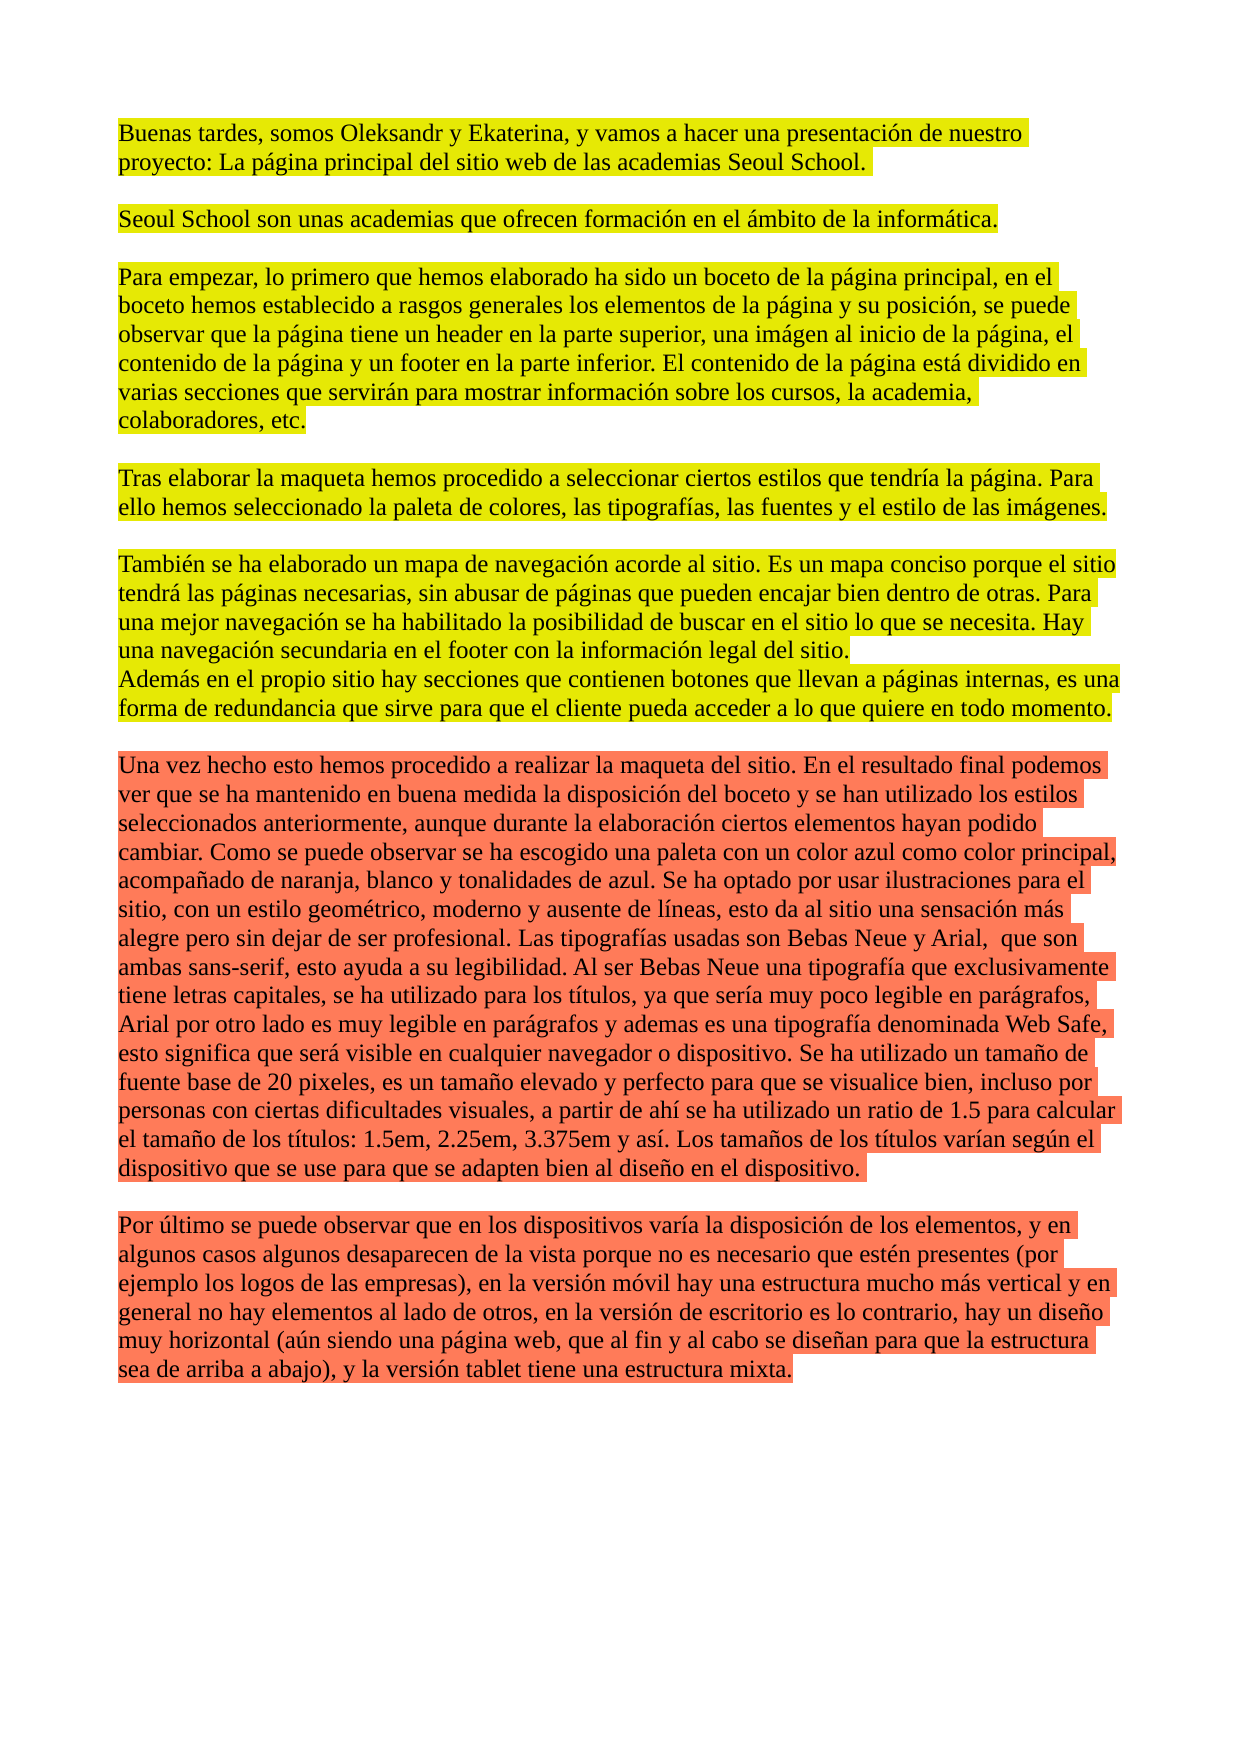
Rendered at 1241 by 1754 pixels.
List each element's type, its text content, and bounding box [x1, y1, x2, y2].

text También se ha elaborado un mapa de navegación acorde al sitio. Es un mapa conciso porque el sitio tendrá las páginas necesarias, sin abusar de páginas que pueden encajar bien dentro de otras. Para una mejor navegación se ha habilitado la posibilidad de buscar en el sitio lo que se necesita. Hay una navegación secundaria en el footer con la información legal del sitio. [118, 549, 1122, 664]
text Buenas tardes, somos Oleksandr y Ekaterina, y vamos a hacer una presentación de nuestro proyecto: La página principal del sitio web de las academias Seoul School. [118, 118, 1122, 176]
text Una vez hecho esto hemos procedido a realizar la maqueta del sitio. En el resultado final podemos ver que se ha mantenido en buena medida la disposición del boceto y se han utilizado los estilos seleccionados anteriormente, aunque durante la elaboración ciertos elementos hayan podido cambiar. Como se puede observar se ha escogido una paleta con un color azul como color principal, acompañado de naranja, blanco y tonalidades de azul. Se ha optado por usar ilustraciones para el sitio, con un estilo geométrico, moderno y ausente de líneas, esto da al sitio una sensación más alegre pero sin dejar de ser profesional. Las tipografías usadas son Bebas Neue y Arial, que son ambas sans-serif, esto ayuda a su legibilidad. Al ser Bebas Neue una tipografía que exclusivamente tiene letras capitales, se ha utilizado para los títulos, ya que sería muy poco legible en parágrafos, Arial por otro lado es muy legible en parágrafos y ademas es una tipografía denominada Web Safe, esto significa que será visible en cualquier navegador o dispositivo. Se ha utilizado un tamaño de fuente base de 20 pixeles, es un tamaño elevado y perfecto para que se visualice bien, incluso por personas con ciertas dificultades visuales, a partir de ahí se ha utilizado un ratio de 1.5 para calcular el tamaño de los títulos: 1.5em, 2.25em, 3.375em y así. Los tamaños de los títulos varían según el dispositivo que se use para que se adapten bien al diseño en el dispositivo. [118, 751, 1122, 1182]
text Para empezar, lo primero que hemos elaborado ha sido un boceto de la página principal, en el boceto hemos establecido a rasgos generales los elementos de la página y su posición, se puede observar que la página tiene un header en la parte superior, una imágen al inicio de la página, el contenido de la página y un footer en la parte inferior. El contenido de la página está dividido en varias secciones que servirán para mostrar información sobre los cursos, la academia, colaboradores, etc. [118, 262, 1122, 434]
text Por último se puede observar que en los dispositivos varía la disposición de los elementos, y en algunos casos algunos desaparecen de la vista porque no es necesario que estén presentes (por ejemplo los logos de las empresas), en la versión móvil hay una estructura mucho más vertical y en general no hay elementos al lado de otros, en la versión de escritorio es lo contrario, hay un diseño muy horizontal (aún siendo una página web, que al fin y al cabo se diseñan para que la estructura sea de arriba a abajo), y la versión tablet tiene una estructura mixta. [118, 1211, 1122, 1383]
text Tras elaborar la maqueta hemos procedido a seleccionar ciertos estilos que tendría la página. Para ello hemos seleccionado la paleta de colores, las tipografías, las fuentes y el estilo de las imágenes. [118, 463, 1122, 521]
text Además en el propio sitio hay secciones que contienen botones que llevan a páginas internas, es una forma de redundancia que sirve para que el cliente pueda acceder a lo que quiere en todo momento. [118, 664, 1122, 722]
text Seoul School son unas academias que ofrecen formación en el ámbito de la informática. [118, 204, 1122, 233]
